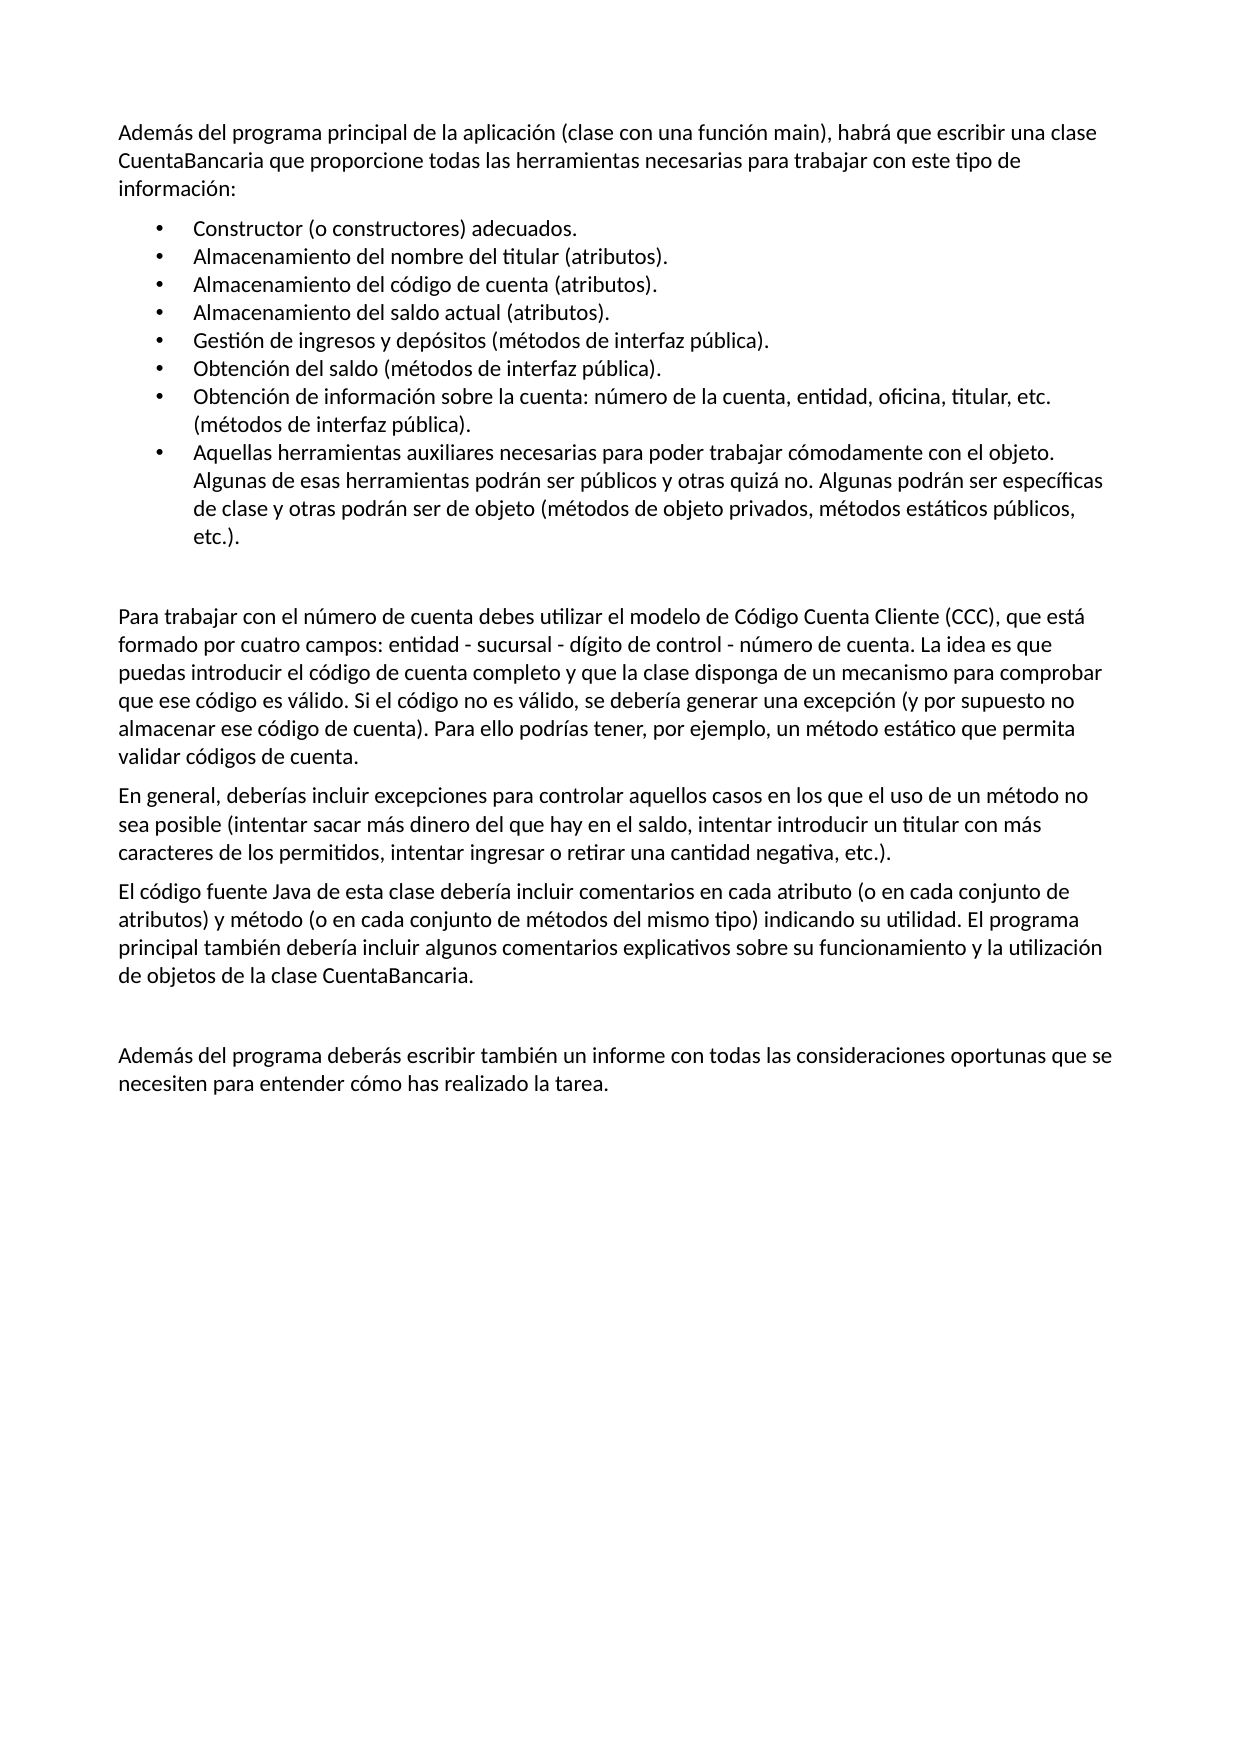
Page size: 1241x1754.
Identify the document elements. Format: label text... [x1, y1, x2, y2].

list Constructor (o constructores) adecuados. [156, 214, 1122, 242]
list Gestión de ingresos y depósitos (métodos de interfaz pública). [156, 326, 1122, 354]
text Para trabajar con el número de cuenta debes utilizar el modelo de Código Cuenta Cliente (CCC), que está formado por cuatro campos: entidad - sucursal - dígito de control - número de cuenta. La idea es que puedas introducir el código de cuenta completo y que la clase disponga de un mecanismo para comprobar que ese código es válido. Si el código no es válido, se debería generar una excepción (y por supuesto no almacenar ese código de cuenta). Para ello podrías tener, por ejemplo, un método estático que permita validar códigos de cuenta. [118, 602, 1122, 770]
list Obtención de información sobre la cuenta: número de la cuenta, entidad, oficina, titular, etc. (métodos de interfaz pública). [156, 382, 1122, 438]
text En general, deberías incluir excepciones para controlar aquellos casos en los que el uso de un método no sea posible (intentar sacar más dinero del que hay en el saldo, intentar introducir un titular con más caracteres de los permitidos, intentar ingresar o retirar una cantidad negativa, etc.). [118, 782, 1122, 866]
list Aquellas herramientas auxiliares necesarias para poder trabajar cómodamente con el objeto. Algunas de esas herramientas podrán ser públicos y otras quizá no. Algunas podrán ser específicas de clase y otras podrán ser de objeto (métodos de objeto privados, métodos estáticos públicos, etc.). [156, 438, 1122, 550]
list Obtención del saldo (métodos de interfaz pública). [156, 354, 1122, 382]
text Además del programa principal de la aplicación (clase con una función main), habrá que escribir una clase CuentaBancaria que proporcione todas las herramientas necesarias para trabajar con este tipo de información: [118, 118, 1122, 202]
list Almacenamiento del saldo actual (atributos). [156, 298, 1122, 326]
list Almacenamiento del nombre del titular (atributos). [156, 242, 1122, 270]
text El código fuente Java de esta clase debería incluir comentarios en cada atributo (o en cada conjunto de atributos) y método (o en cada conjunto de métodos del mismo tipo) indicando su utilidad. El programa principal también debería incluir algunos comentarios explicativos sobre su funcionamiento y la utilización de objetos de la clase CuentaBancaria. [118, 877, 1122, 989]
text Además del programa deberás escribir también un informe con todas las consideraciones oportunas que se necesiten para entender cómo has realizado la tarea. [118, 1041, 1122, 1097]
list Almacenamiento del código de cuenta (atributos). [156, 270, 1122, 298]
